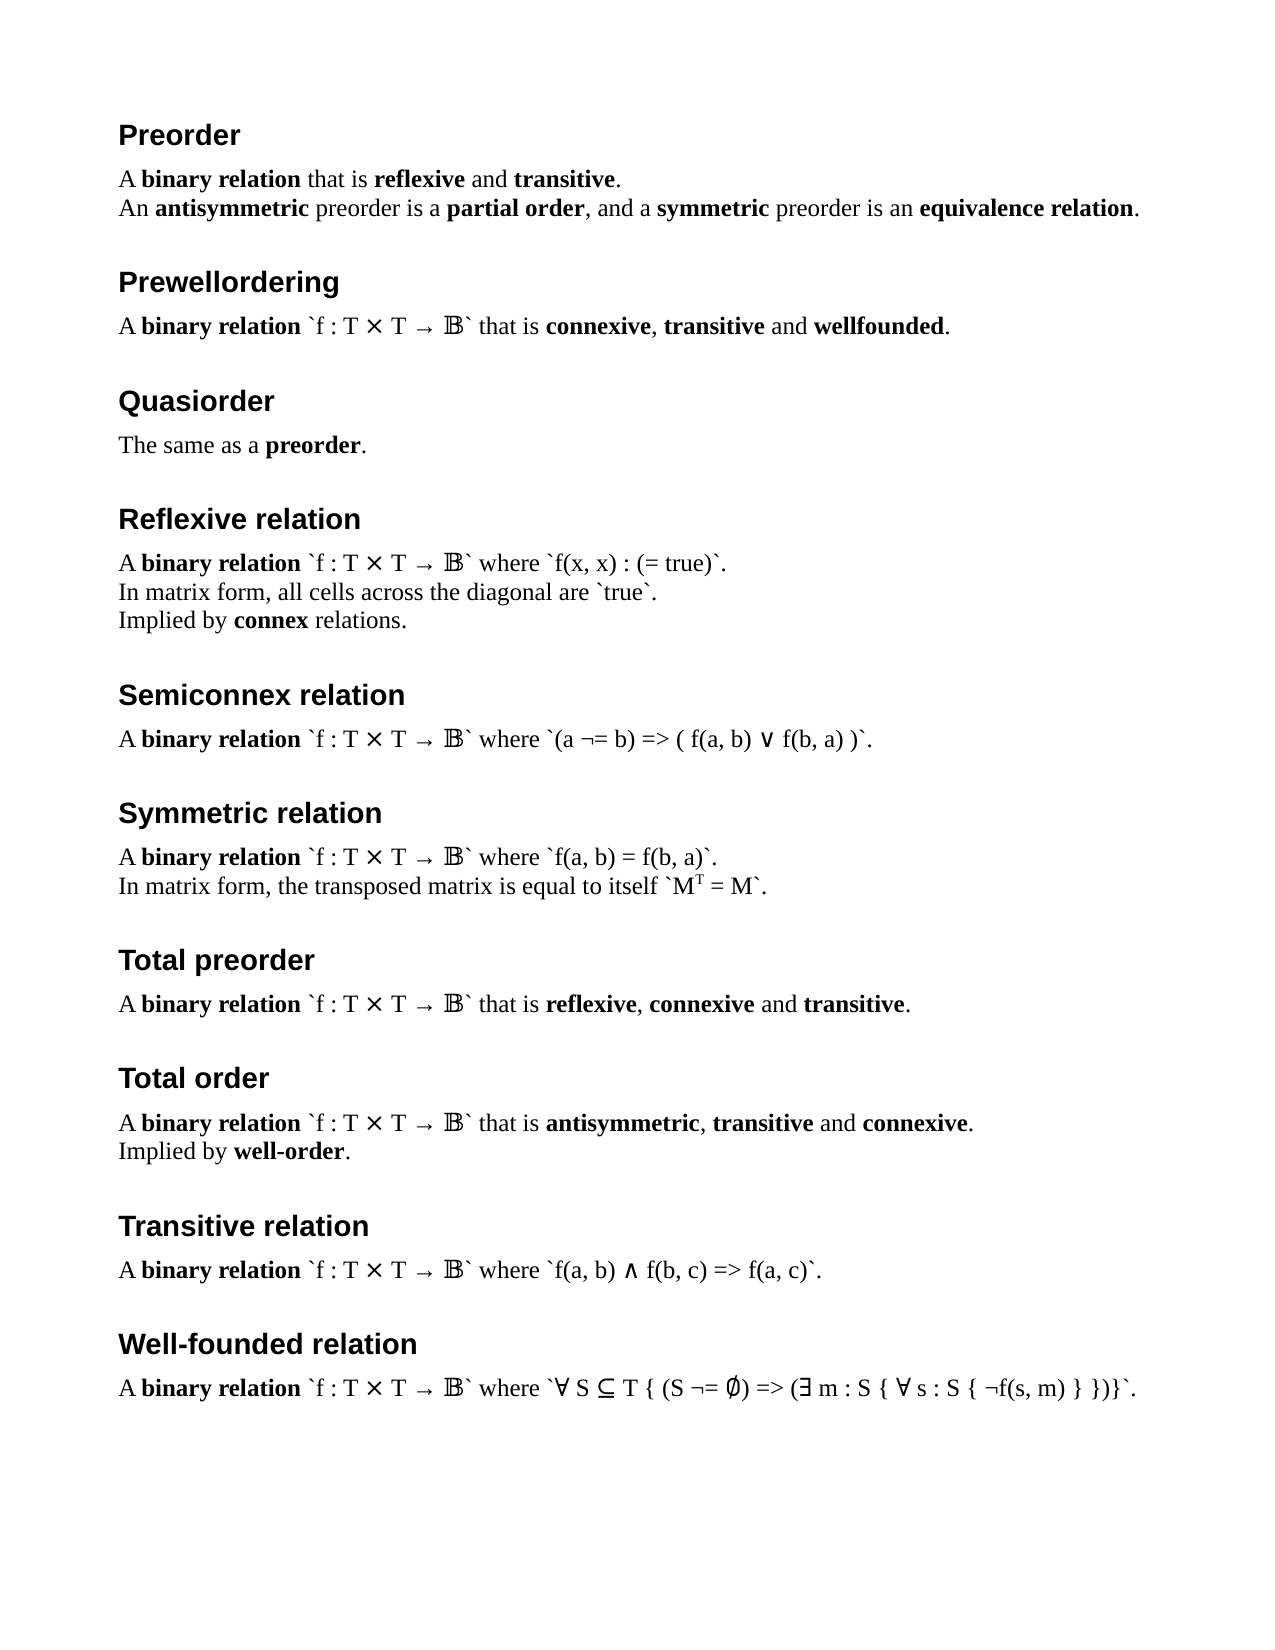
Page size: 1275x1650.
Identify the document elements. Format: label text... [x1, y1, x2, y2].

subtitle Prewellordering [118, 265, 1157, 299]
text A binary relation `f : T ⨯ T → 𝔹` where `(a ¬= b) => ( f(a, b) ∨ f(b, a) )`. [118, 724, 1157, 753]
text A binary relation `f : T ⨯ T → 𝔹` where `f(a, b) ∧ f(b, c) => f(a, c)`. [118, 1255, 1157, 1283]
subtitle Quasiorder [118, 383, 1157, 417]
text A binary relation `f : T ⨯ T → 𝔹` that is reflexive, connexive and transitive. [118, 989, 1157, 1018]
text A binary relation `f : T ⨯ T → 𝔹` that is connexive, transitive and wellfounded. [118, 311, 1157, 340]
subtitle Total preorder [118, 943, 1157, 977]
text The same as a preorder. [118, 430, 1157, 458]
text An antisymmetric preorder is a partial order, and a symmetric preorder is an equivalence relation. [118, 193, 1157, 222]
text In matrix form, all cells across the diagonal are `true`. [118, 577, 1157, 606]
subtitle Symmetric relation [118, 796, 1157, 830]
subtitle Well-founded relation [118, 1327, 1157, 1361]
subtitle Total order [118, 1061, 1157, 1095]
text A binary relation `f : T ⨯ T → 𝔹` where `∀ S ⊆ T { (S ¬= ∅) => (∃ m : S { ∀ s : S { ¬f(s, m) } })}`. [118, 1373, 1157, 1402]
text A binary relation `f : T ⨯ T → 𝔹` where `f(a, b) = f(b, a)`. [118, 842, 1157, 871]
subtitle Preorder [118, 118, 1157, 152]
text A binary relation `f : T ⨯ T → 𝔹` that is antisymmetric, transitive and connexive. [118, 1108, 1157, 1136]
text Implied by well-order. [118, 1136, 1157, 1165]
text A binary relation `f : T ⨯ T → 𝔹` where `f(x, x) : (= true)`. [118, 548, 1157, 577]
subtitle Reflexive relation [118, 502, 1157, 536]
text Implied by connex relations. [118, 606, 1157, 634]
text A binary relation that is reflexive and transitive. [118, 164, 1157, 193]
subtitle Semiconnex relation [118, 678, 1157, 711]
subtitle Transitive relation [118, 1208, 1157, 1242]
text In matrix form, the transposed matrix is equal to itself `MT = M`. [118, 871, 1157, 900]
